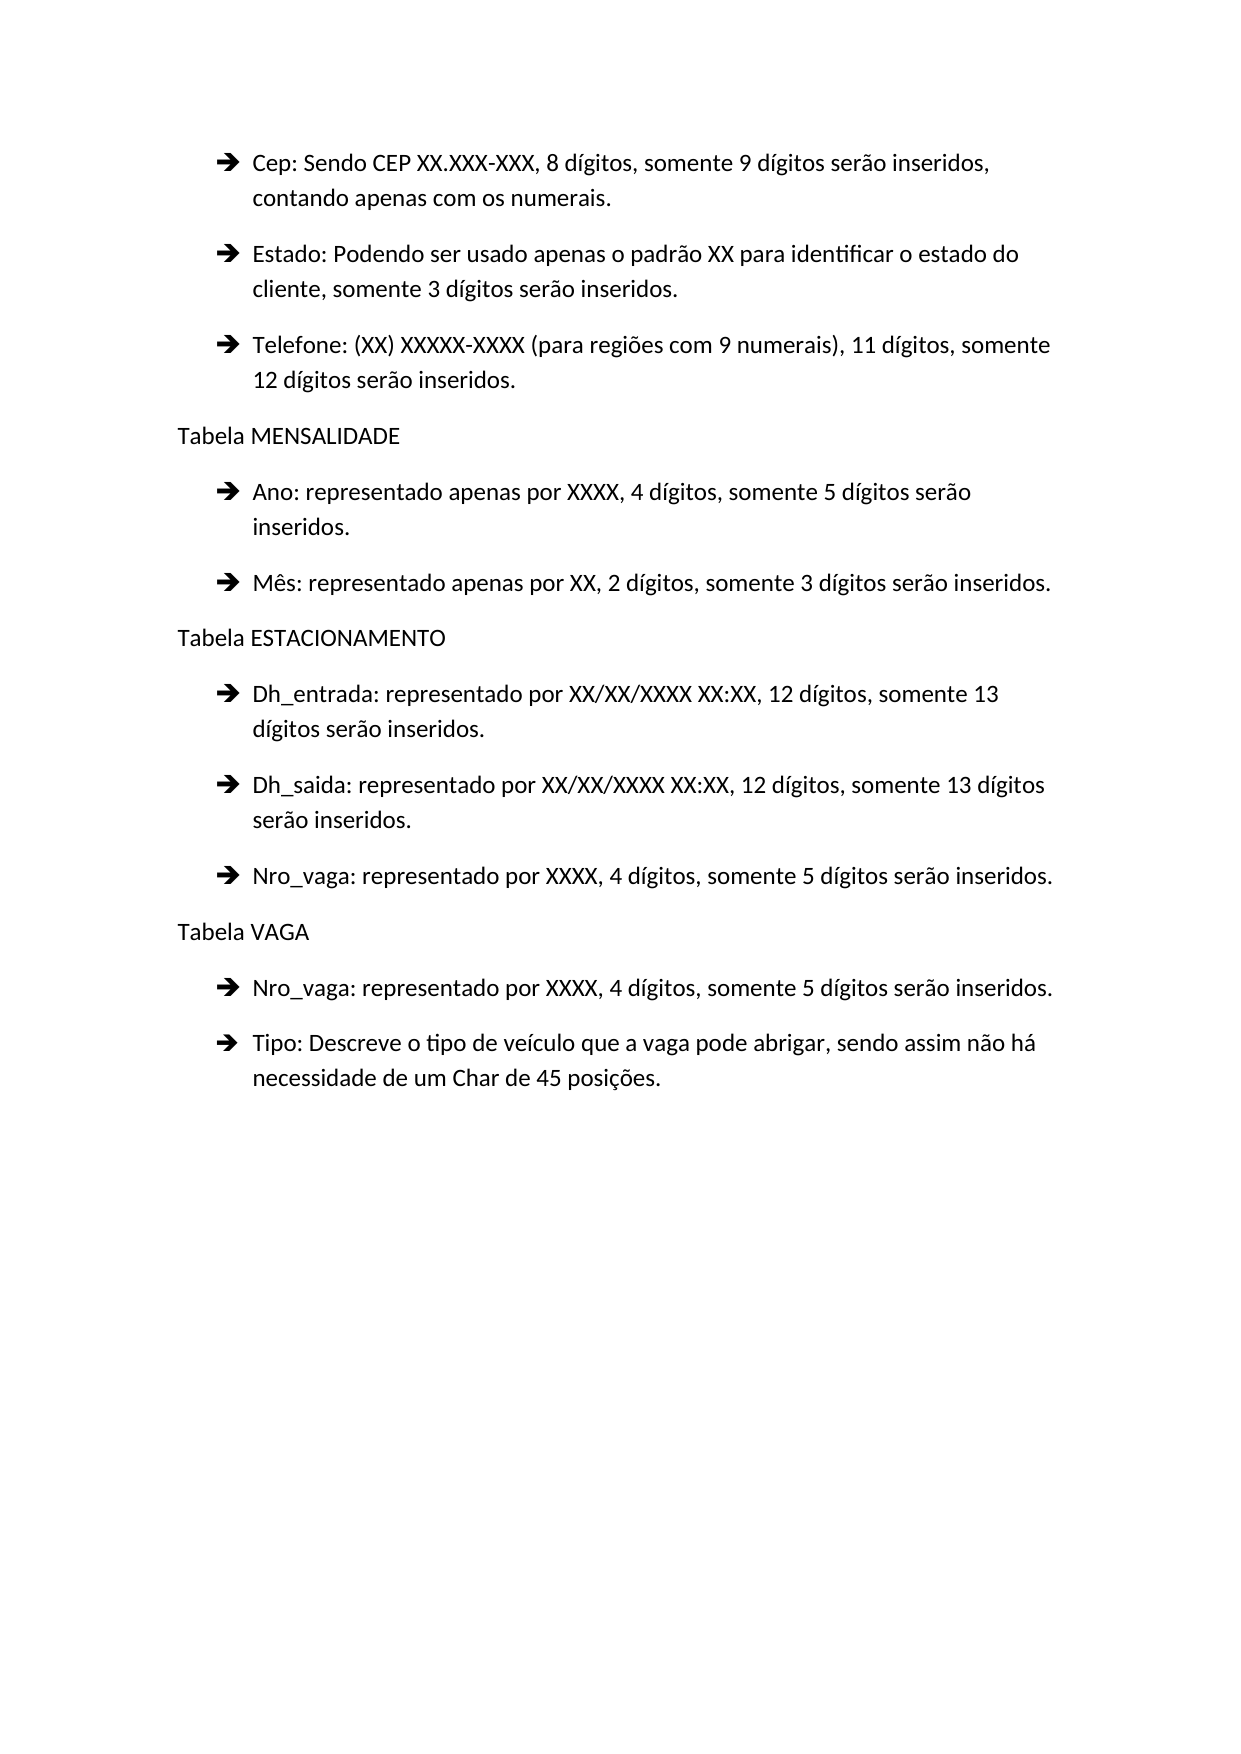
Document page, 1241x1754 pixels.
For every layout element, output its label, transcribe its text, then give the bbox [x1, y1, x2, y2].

list Mês: representado apenas por XX, 2 dígitos, somente 3 dígitos serão inseridos. [215, 567, 1063, 597]
list Estado: Podendo ser usado apenas o padrão XX para identificar o estado do cliente, somente 3 dígitos serão inseridos. [215, 238, 1063, 304]
list Tipo: Descreve o tipo de veículo que a vaga pode abrigar, sendo assim não há necessidade de um Char de 45 posições. [215, 1028, 1063, 1093]
list Dh_saida: representado por XX/XX/XXXX XX:XX, 12 dígitos, somente 13 dígitos serão inseridos. [215, 769, 1063, 835]
text Tabela ESTACIONAMENTO [177, 623, 1063, 653]
list Dh_entrada: representado por XX/XX/XXXX XX:XX, 12 dígitos, somente 13 dígitos serão inseridos. [215, 678, 1063, 744]
list Nro_vaga: representado por XXXX, 4 dígitos, somente 5 dígitos serão inseridos. [215, 860, 1063, 891]
list Ano: representado apenas por XXXX, 4 dígitos, somente 5 dígitos serão inseridos. [215, 476, 1063, 541]
list Nro_vaga: representado por XXXX, 4 dígitos, somente 5 dígitos serão inseridos. [215, 972, 1063, 1002]
text Tabela VAGA [177, 916, 1063, 946]
list Cep: Sendo CEP XX.XXX-XXX, 8 dígitos, somente 9 dígitos serão inseridos, contando apenas com os numerais. [215, 148, 1063, 213]
list Telefone: (XX) XXXXX-XXXX (para regiões com 9 numerais), 11 dígitos, somente 12 dígitos serão inseridos. [215, 329, 1063, 395]
text Tabela MENSALIDADE [177, 420, 1063, 451]
